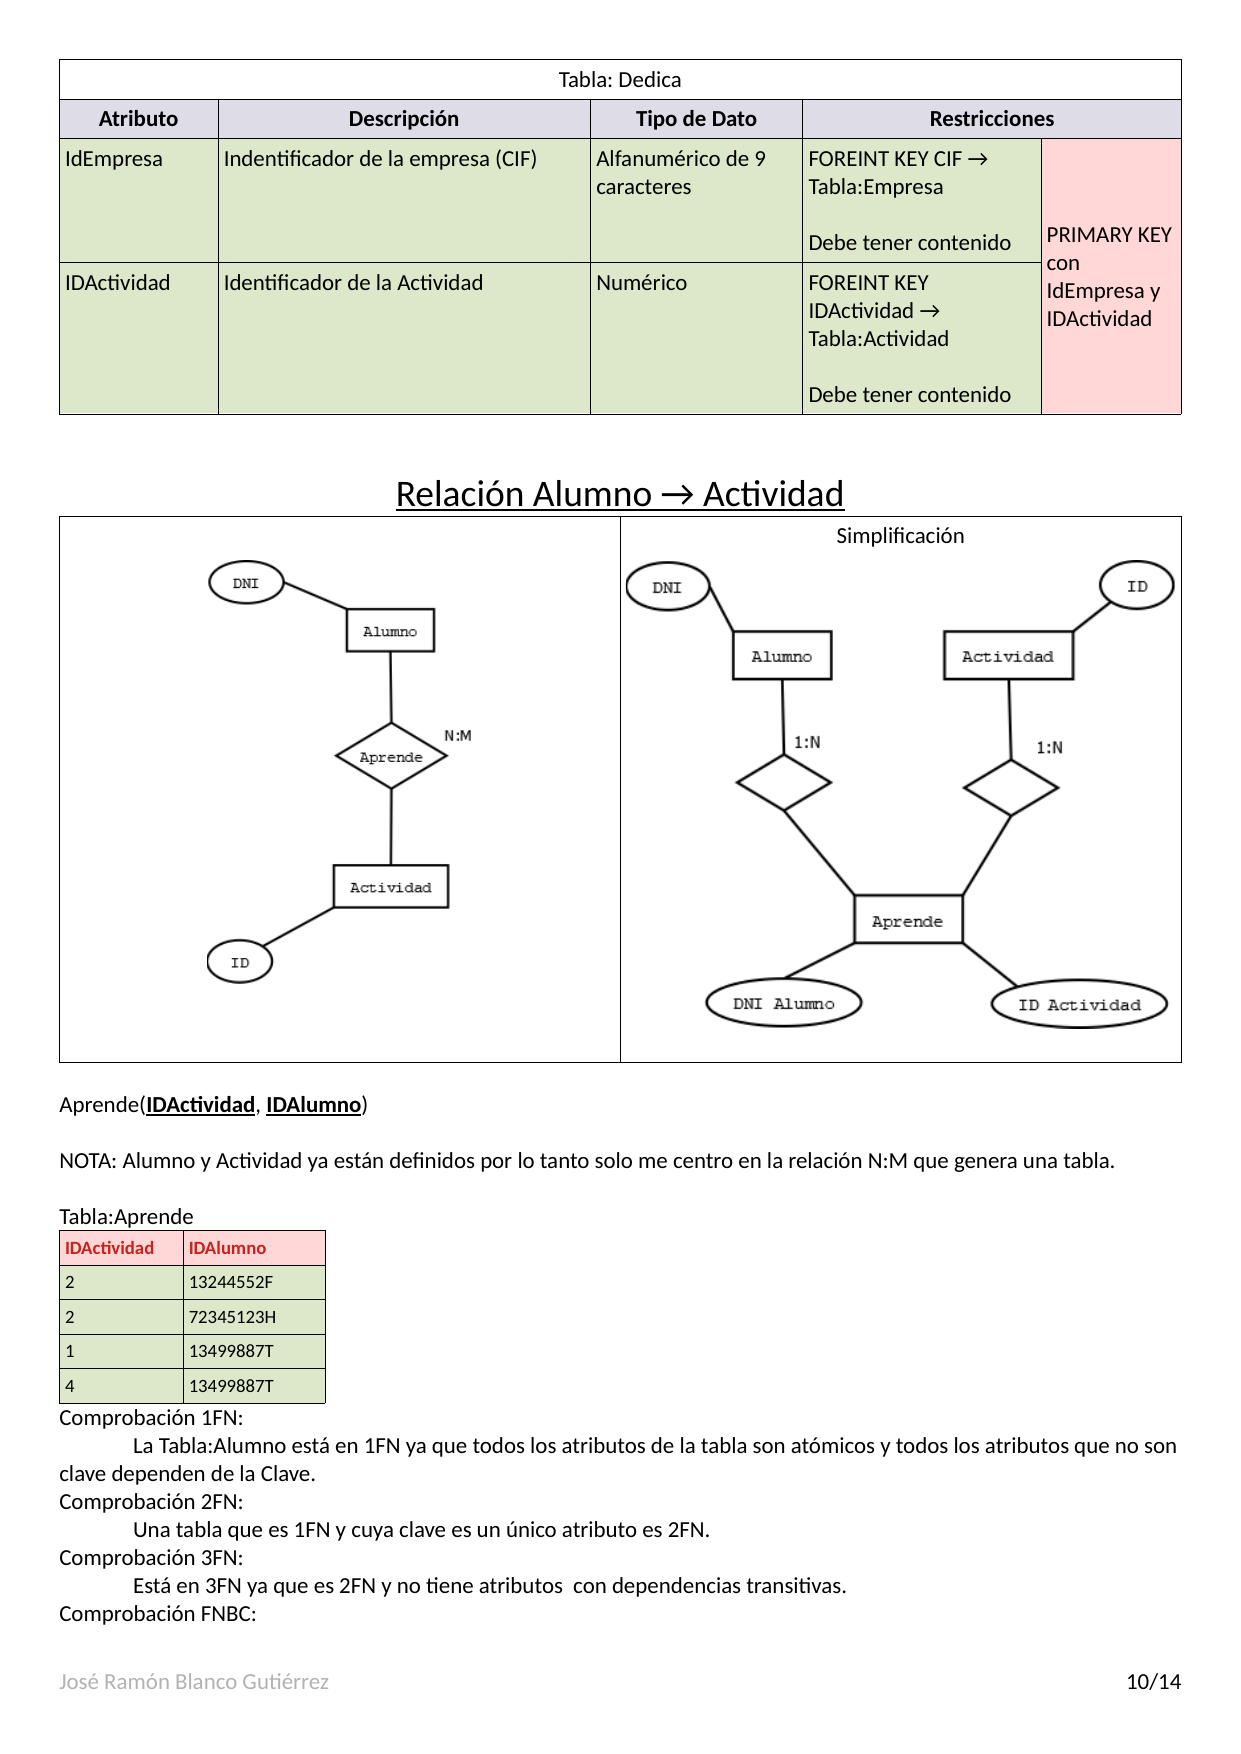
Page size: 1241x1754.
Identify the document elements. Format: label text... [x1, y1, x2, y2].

text Tabla:Aprende [59, 1202, 1181, 1230]
table_cell IDActividad [60, 263, 218, 413]
table_cell Identificador de la Actividad [219, 263, 590, 413]
text Comprobación 3FN: [59, 1543, 1181, 1571]
table_header [60, 517, 620, 555]
table_cell [621, 555, 1181, 1062]
table_cell 1 [60, 1335, 183, 1368]
text Relación Alumno → Actividad [59, 470, 1181, 516]
text NOTA: Alumno y Actividad ya están definidos por lo tanto solo me centro en la relación N:M que genera una tabla. [59, 1146, 1181, 1174]
table_cell [60, 555, 620, 1062]
table_cell Atributo [60, 100, 218, 138]
table_cell FOREINT KEY CIF → Tabla:Empresa Debe tener contenido [803, 139, 1041, 262]
table_header IDAlumno [184, 1231, 325, 1265]
table_header Simplificación [621, 517, 1181, 555]
table_cell Indentificador de la empresa (CIF) [219, 139, 590, 262]
text Está en 3FN ya que es 2FN y no tiene atributos con dependencias transitivas. [59, 1571, 1181, 1599]
text Comprobación 2FN: [59, 1487, 1181, 1515]
table_cell 2 [60, 1300, 183, 1334]
table_cell Restricciones [803, 100, 1181, 138]
picture [207, 560, 472, 984]
table_cell 2 [60, 1266, 183, 1299]
table_cell IdEmpresa [60, 139, 218, 262]
text Una tabla que es 1FN y cuya clave es un único atributo es 2FN. [59, 1515, 1181, 1543]
table_cell FOREINT KEY IDActividad → Tabla:Actividad Debe tener contenido [803, 263, 1041, 413]
table_cell 13499887T [184, 1369, 325, 1403]
table_cell Descripción [219, 100, 590, 138]
table_cell 13499887T [184, 1335, 325, 1368]
text Aprende(IDActividad, IDAlumno) [59, 1090, 1181, 1118]
picture [625, 560, 1176, 1029]
table_cell Tipo de Dato [591, 100, 802, 138]
table_header IDActividad [60, 1231, 183, 1265]
table_header Tabla: Dedica [60, 60, 1181, 99]
text La Tabla:Alumno está en 1FN ya que todos los atributos de la tabla son atómicos y todos los atributos que no son clave dependen de la Clave. [59, 1431, 1181, 1487]
table_cell 4 [60, 1369, 183, 1403]
table_cell 72345123H [184, 1300, 325, 1334]
text Comprobación 1FN: [59, 1403, 1181, 1431]
table_cell Numérico [591, 263, 802, 413]
table_cell PRIMARY KEY con IdEmpresa y IDActividad [1042, 139, 1181, 413]
text Comprobación FNBC: [59, 1599, 1181, 1627]
table_cell Alfanumérico de 9 caracteres [591, 139, 802, 262]
table_cell 13244552F [184, 1266, 325, 1299]
